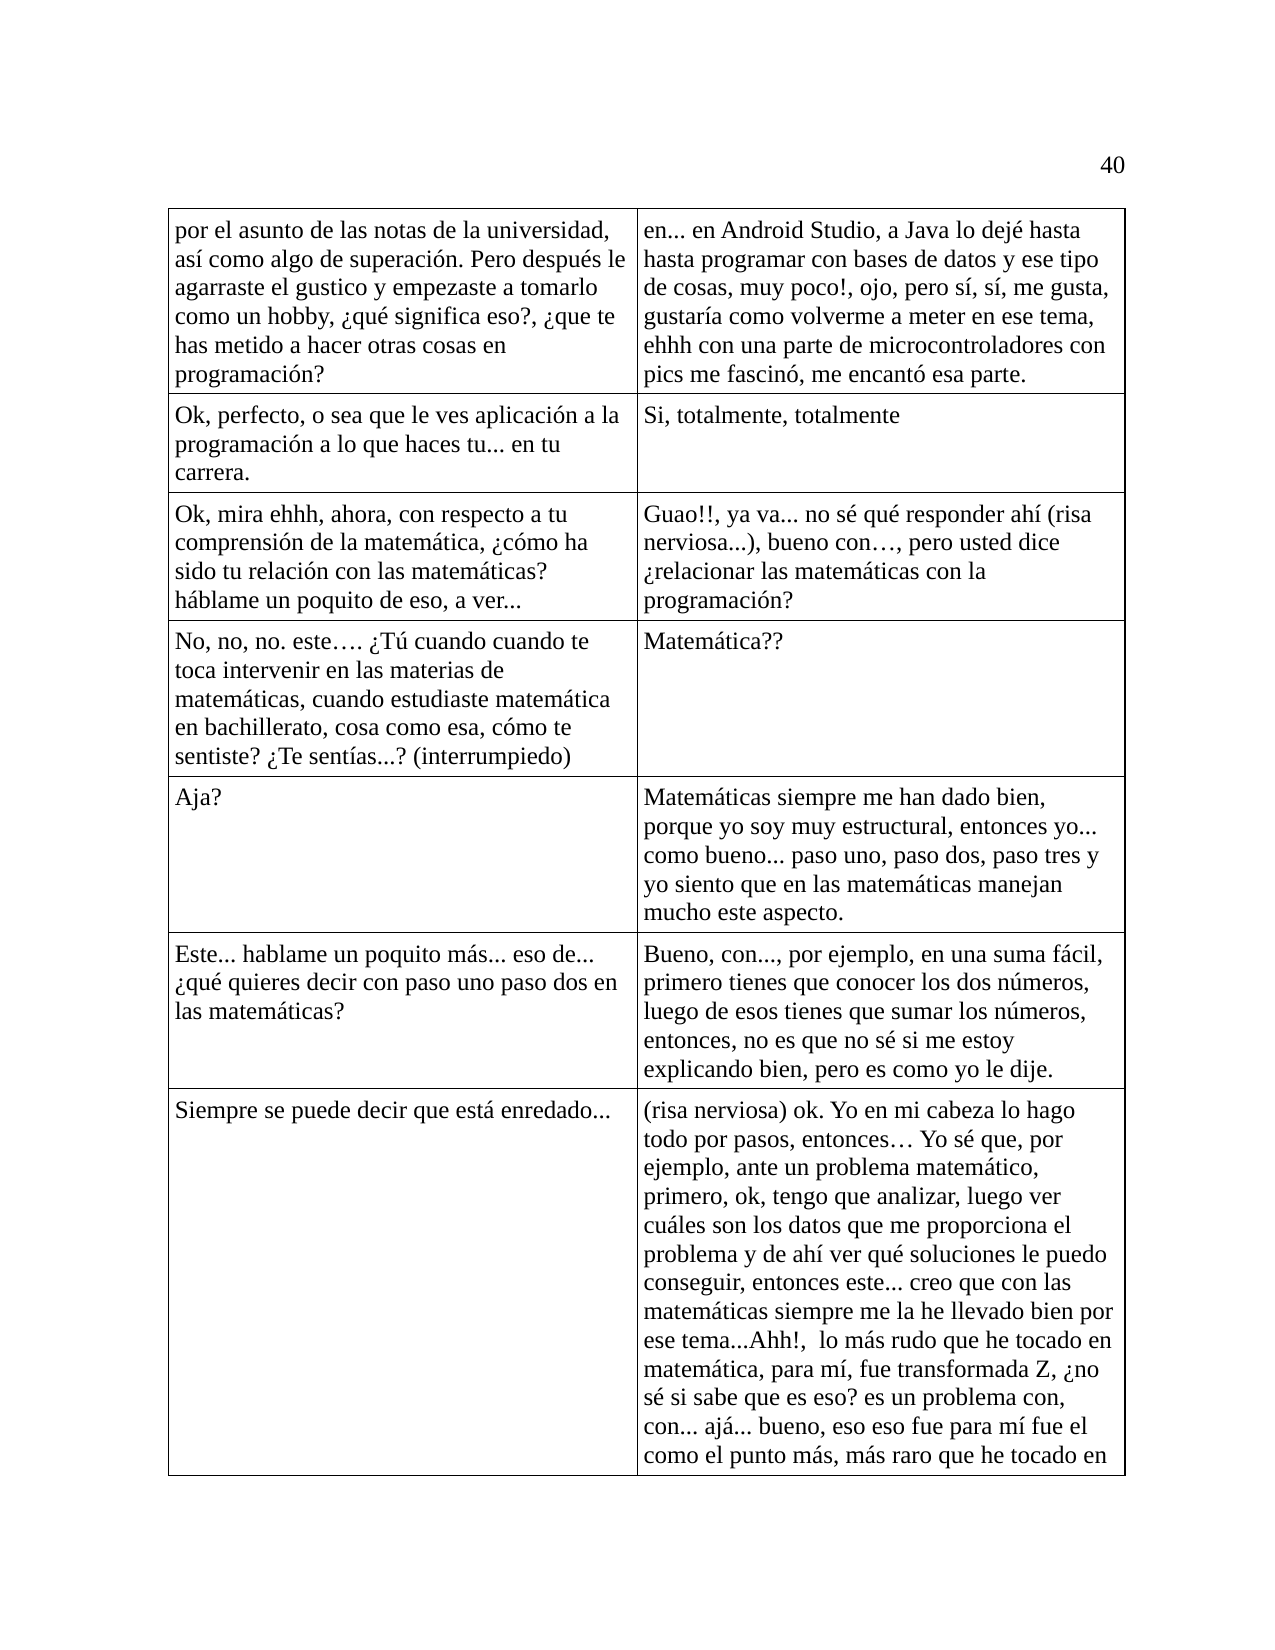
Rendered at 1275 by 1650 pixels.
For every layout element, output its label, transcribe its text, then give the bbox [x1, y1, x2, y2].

table_cell Ok, perfecto, o sea que le ves aplicación a la programación a lo que haces tu... en tu carrera. [169, 394, 637, 492]
table_cell Guao!!, ya va... no sé qué responder ahí (risa nerviosa...), bueno con…, pero usted dice ¿relacionar las matemáticas con la programación? [638, 493, 1124, 619]
table_cell Ok, mira ehhh, ahora, con respecto a tu comprensión de la matemática, ¿cómo ha sido tu relación con las matemáticas? háblame un poquito de eso, a ver... [169, 493, 637, 619]
table_cell No, no, no. este…. ¿Tú cuando cuando te toca intervenir en las materias de matemáticas, cuando estudiaste matemática en bachillerato, cosa como esa, cómo te sentiste? ¿Te sentías...? (interrumpiedo) [169, 621, 637, 776]
table_cell Siempre se puede decir que está enredado... [169, 1089, 637, 1474]
table_cell Si, totalmente, totalmente [638, 394, 1124, 492]
table_cell Aja? [169, 777, 637, 932]
table_cell Este... hablame un poquito más... eso de... ¿qué quieres decir con paso uno paso dos en las matemáticas? [169, 933, 637, 1088]
table_cell en... en Android Studio, a Java lo dejé hasta hasta programar con bases de datos y ese tipo de cosas, muy poco!, ojo, pero sí, sí, me gusta, gustaría como volverme a meter en ese tema, ehhh con una parte de microcontroladores con pics me fascinó, me encantó esa parte. [638, 209, 1124, 393]
table_cell Bueno, con..., por ejemplo, en una suma fácil, primero tienes que conocer los dos números, luego de esos tienes que sumar los números, entonces, no es que no sé si me estoy explicando bien, pero es como yo le dije. [638, 933, 1124, 1088]
table_cell Matemáticas siempre me han dado bien, porque yo soy muy estructural, entonces yo... como bueno... paso uno, paso dos, paso tres y yo siento que en las matemáticas manejan mucho este aspecto. [638, 777, 1124, 932]
table_cell por el asunto de las notas de la universidad, así como algo de superación. Pero después le agarraste el gustico y empezaste a tomarlo como un hobby, ¿qué significa eso?, ¿que te has metido a hacer otras cosas en programación? [169, 209, 637, 393]
table_cell Matemática?? [638, 621, 1124, 776]
table_cell (risa nerviosa) ok. Yo en mi cabeza lo hago todo por pasos, entonces… Yo sé que, por ejemplo, ante un problema matemático, primero, ok, tengo que analizar, luego ver cuáles son los datos que me proporciona el problema y de ahí ver qué soluciones le puedo conseguir, entonces este... creo que con las matemáticas siempre me la he llevado bien por ese tema...Ahh!, lo más rudo que he tocado en matemática, para mí, fue transformada Z, ¿no sé si sabe que es eso? es un problema con, con... ajá... bueno, eso eso fue para mí fue el como el punto más, más raro que he tocado en [638, 1089, 1124, 1474]
